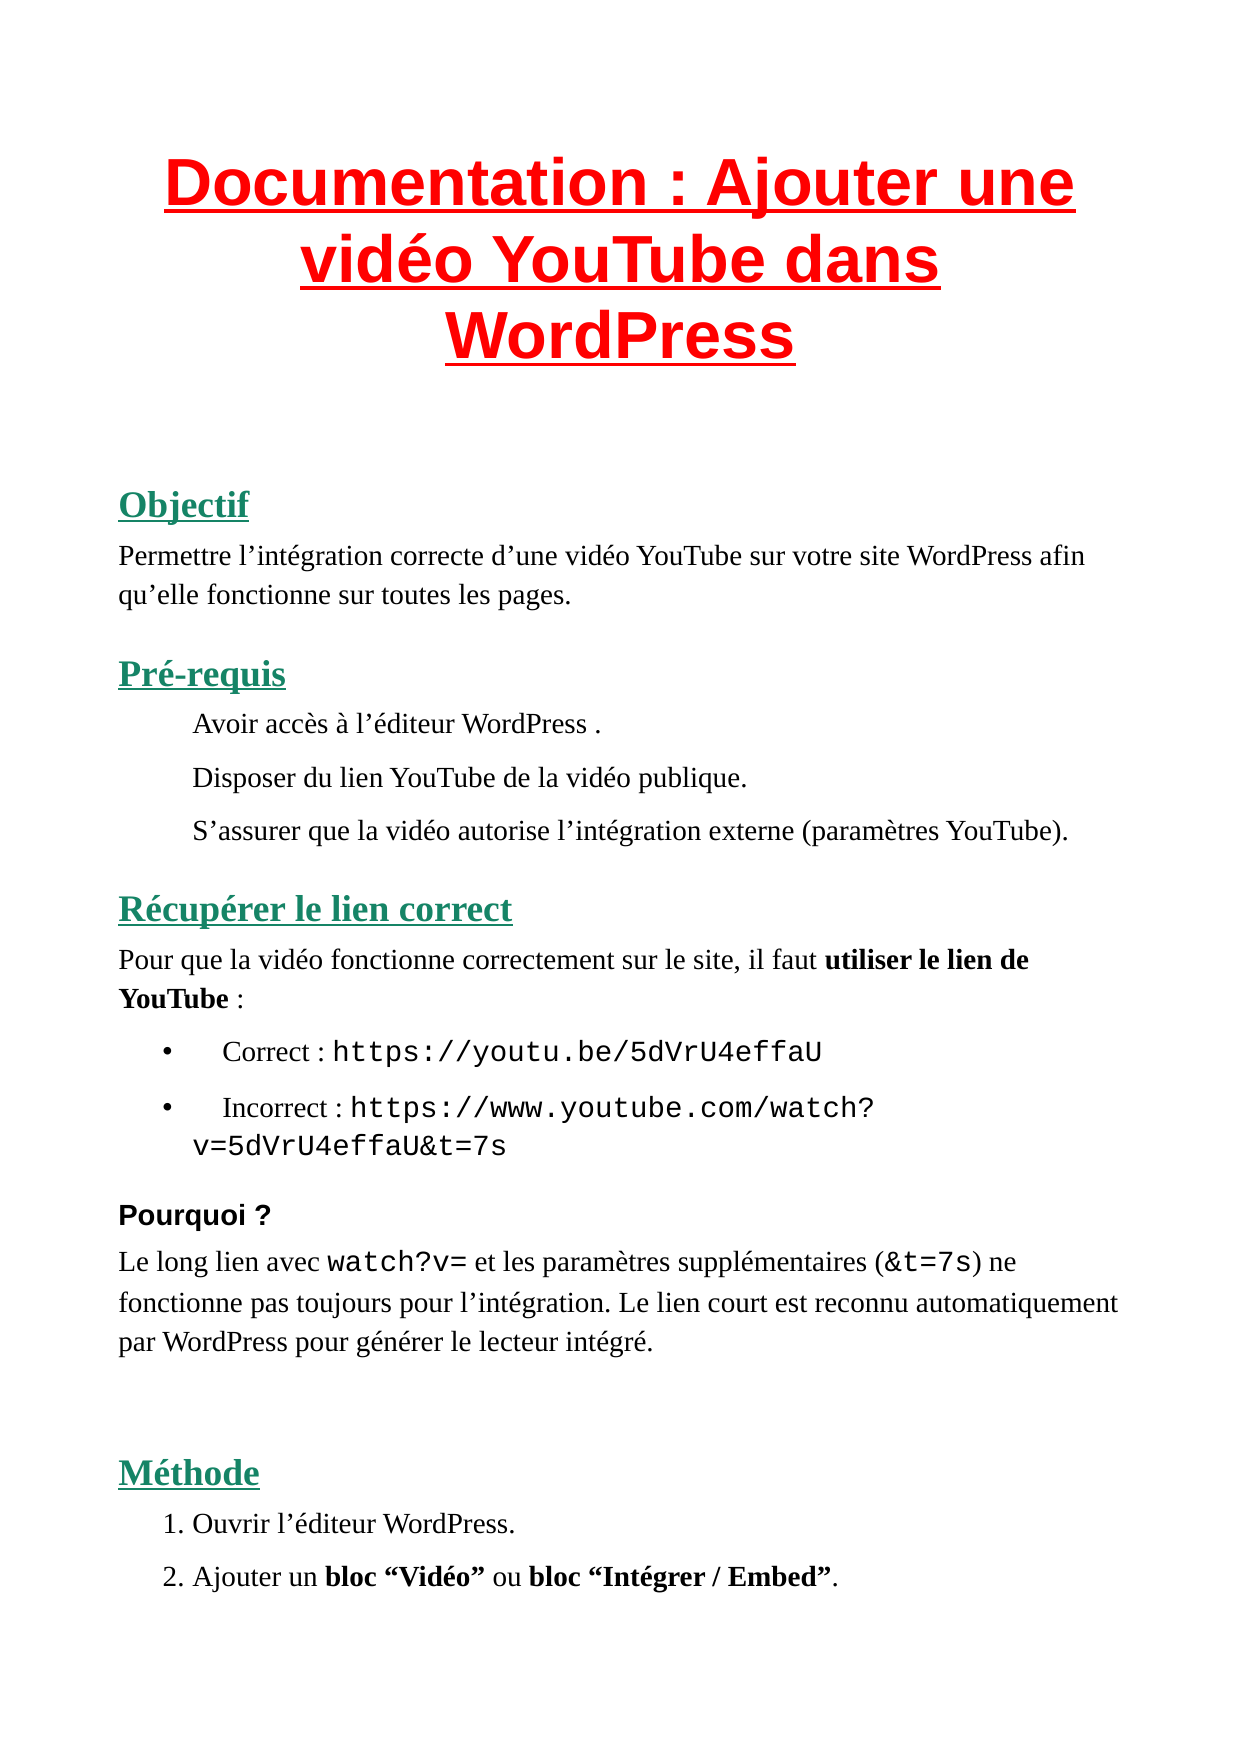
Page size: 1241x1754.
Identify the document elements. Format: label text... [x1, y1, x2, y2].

list S’assurer que la vidéo autorise l’intégration externe (paramètres YouTube). [162, 813, 1122, 846]
list ✅ Correct : https://youtu.be/5dVrU4effaU [162, 1034, 1122, 1070]
text Permettre l’intégration correcte d’une vidéo YouTube sur votre site WordPress afin qu’elle fonctionne sur toutes les pages. [118, 538, 1122, 611]
subtitle Objectif [118, 483, 1122, 526]
text Pour que la vidéo fonctionne correctement sur le site, il faut utiliser le lien de YouTube : [118, 942, 1122, 1014]
list Ouvrir l’éditeur WordPress. [162, 1506, 1122, 1540]
list Avoir accès à l’éditeur WordPress . [162, 707, 1122, 740]
list Disposer du lien YouTube de la vidéo publique. [162, 760, 1122, 793]
subtitle Méthode [118, 1451, 1122, 1494]
text Le long lien avec watch?v= et les paramètres supplémentaires (&t=7s) ne fonctionne pas toujours pour l’intégration. Le lien court est reconnu automatiquement par WordPress pour générer le lecteur intégré. [118, 1244, 1122, 1357]
subtitle Pré-requis [118, 651, 1122, 694]
subtitle Pourquoi ? [118, 1198, 1122, 1232]
list ❌ Incorrect : https://www.youtube.com/watch?v=5dVrU4effaU&t=7s [162, 1090, 1122, 1164]
subtitle Récupérer le lien correct [118, 887, 1122, 930]
list Ajouter un bloc “Vidéo” ou bloc “Intégrer / Embed”. [162, 1559, 1122, 1593]
subtitle Documentation : Ajouter une vidéo YouTube dans WordPress [118, 143, 1122, 373]
